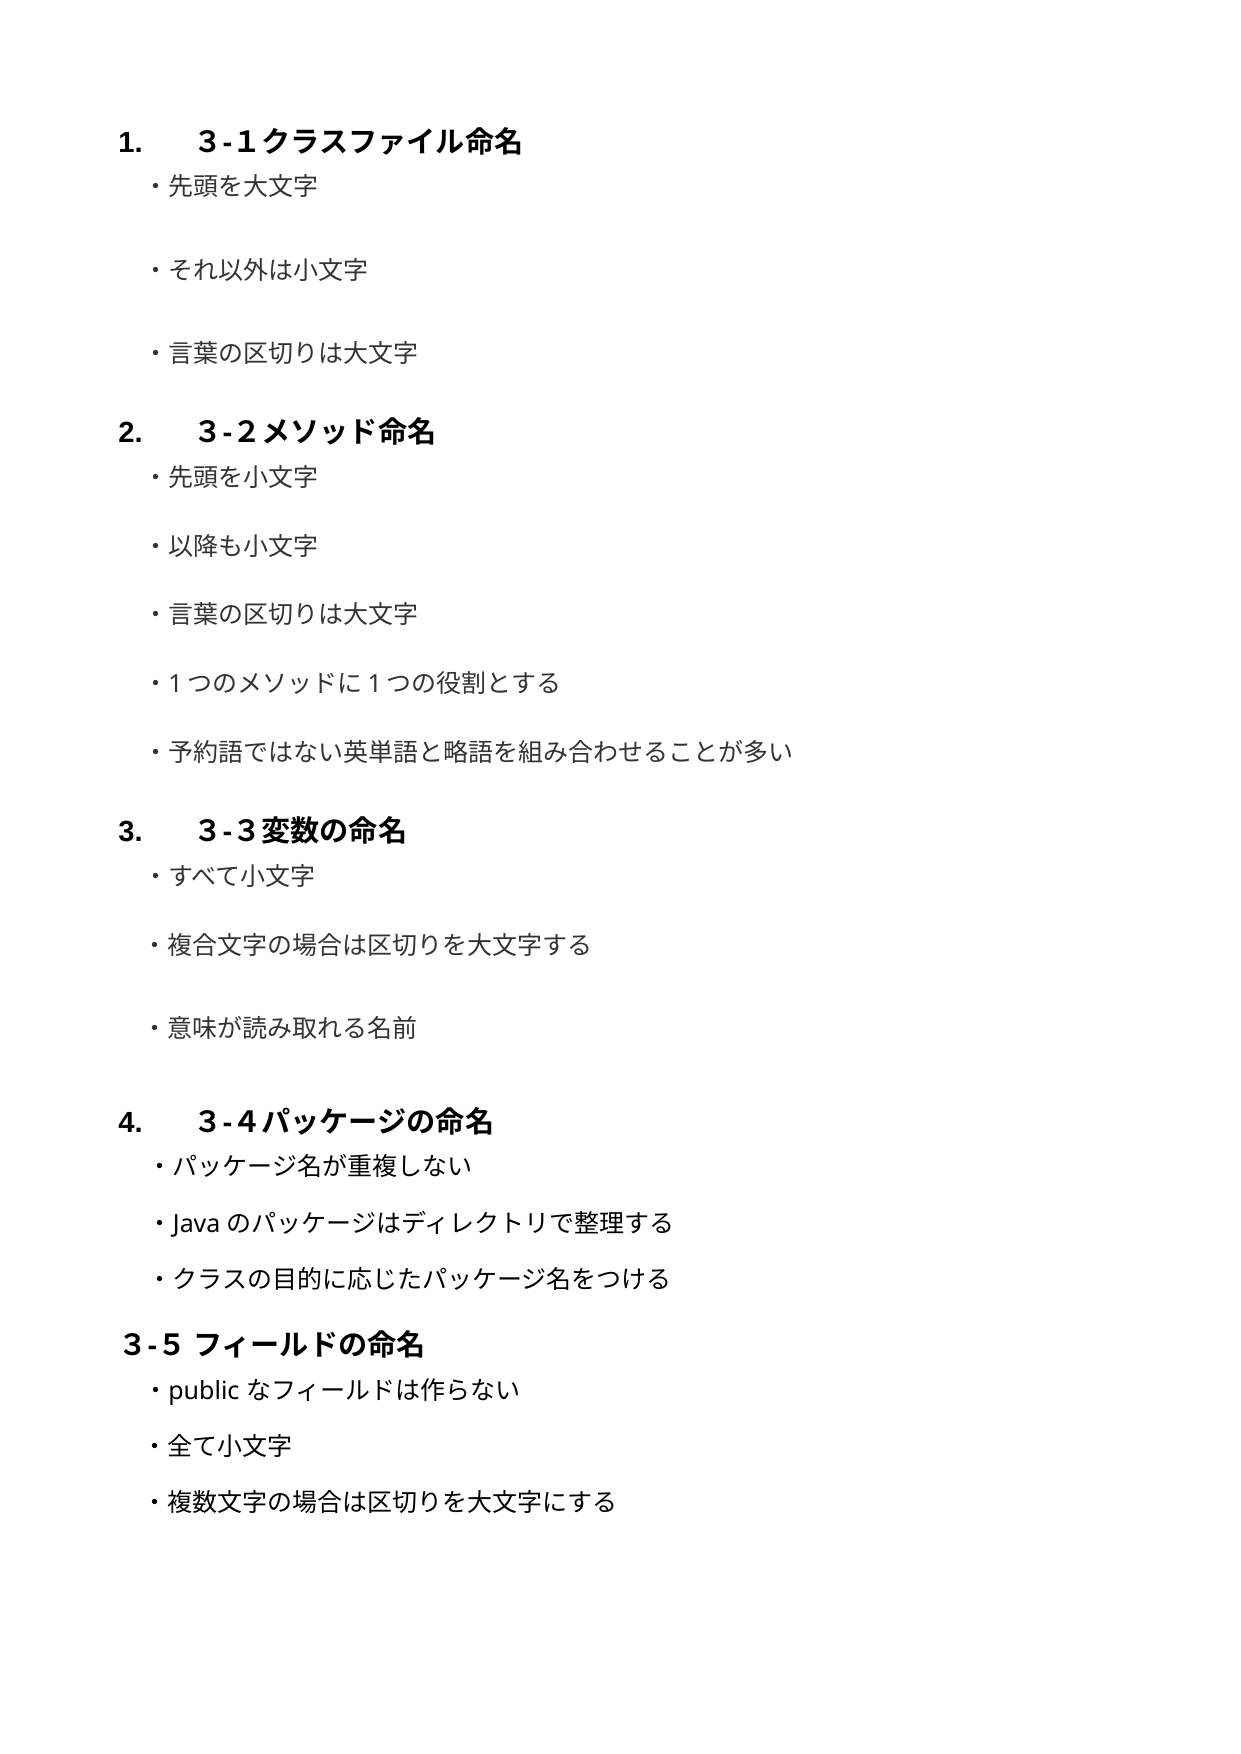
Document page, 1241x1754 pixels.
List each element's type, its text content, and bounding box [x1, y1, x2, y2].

text ・先頭を大文字 [118, 167, 1122, 203]
text ・予約語ではない英単語と略語を組み合わせることが多い [118, 733, 1122, 769]
text ・パッケージ名が重複しない [148, 1147, 1122, 1183]
text ・複数文字の場合は区切りを大文字にする [142, 1483, 1122, 1519]
text ・全て小文字 [142, 1427, 1122, 1463]
text ・先頭を小文字 [118, 457, 1122, 493]
text ・意味が読み取れる名前 [142, 1008, 1122, 1045]
text ・それ以外は小文字 [118, 250, 1122, 286]
text ・複合文字の場合は区切りを大文字する [142, 925, 1122, 961]
text ・以降も小文字 [118, 526, 1122, 562]
text ・クラスの目的に応じたパッケージ名をつける [148, 1259, 1122, 1296]
subtitle ３-４パッケージの命名 [118, 1098, 1122, 1141]
text ・すべて小文字 [118, 856, 1122, 892]
text ・public なフィールドは作らない [118, 1370, 1122, 1407]
subtitle ３-５ フィールドの命名 [118, 1322, 1122, 1364]
text ・1つのメソッドに1つの役割とする [118, 664, 1122, 700]
text ・言葉の区切りは大文字 [118, 595, 1122, 631]
text ・Java のパッケージはディレクトリで整理する [148, 1203, 1122, 1239]
subtitle ３-２メソッド命名 [118, 409, 1122, 451]
subtitle ３-３変数の命名 [118, 808, 1122, 850]
subtitle ３-１クラスファイル命名 [118, 118, 1122, 160]
text ・言葉の区切りは大文字 [118, 333, 1122, 370]
